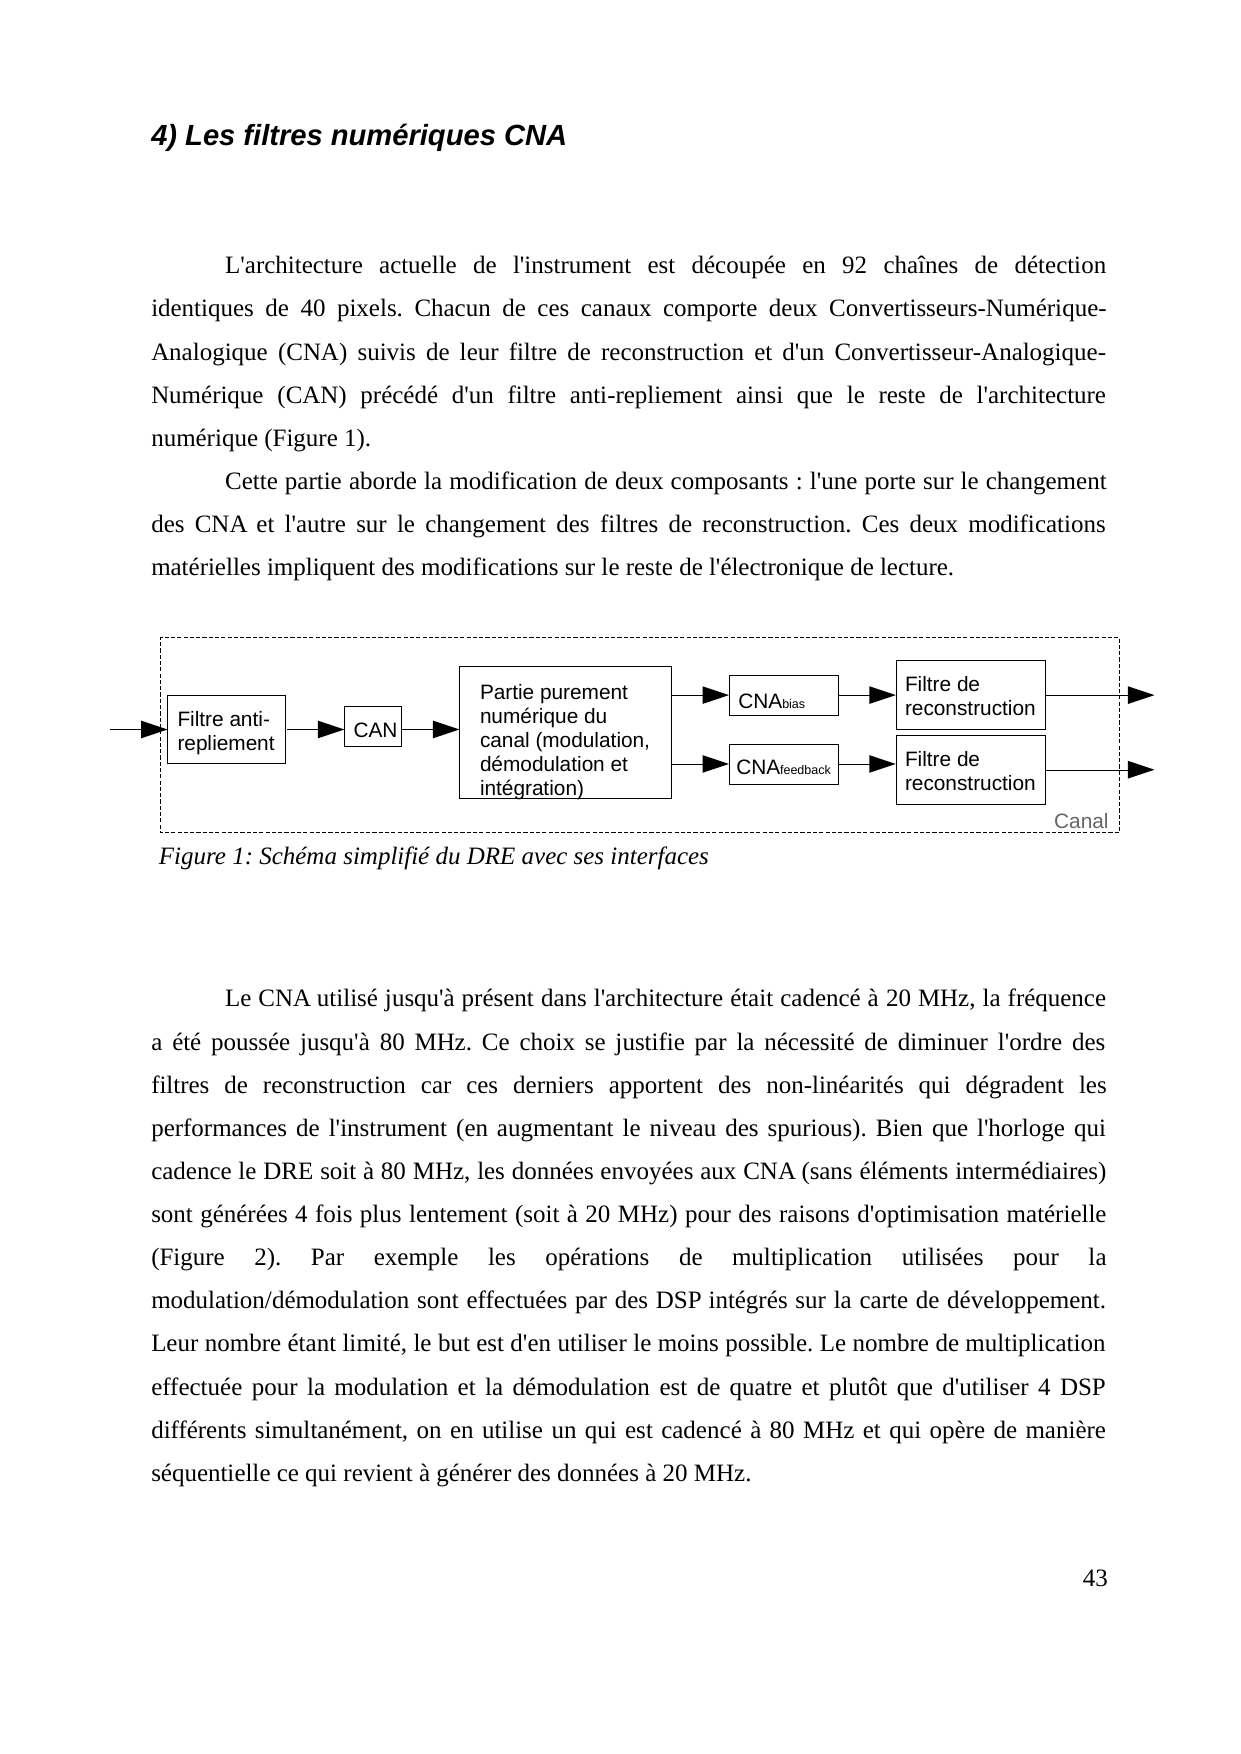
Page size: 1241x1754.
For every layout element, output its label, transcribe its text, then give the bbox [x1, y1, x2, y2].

subtitle 4) Les filtres numériques CNA [151, 118, 1108, 152]
text Figure 1: Schéma simplifié du DRE avec ses interfaces [730, 676, 838, 715]
text Figure 1: Schéma simplifié du DRE avec ses interfaces [897, 661, 1045, 729]
text Figure 1: Schéma simplifié du DRE avec ses interfaces [672, 696, 1106, 770]
text Figure 1: Schéma simplifié du DRE avec ses interfaces [159, 730, 1106, 869]
text Le CNA utilisé jusqu'à présent dans l'architecture était cadencé à 20 MHz, la fréquence a été poussée jusqu'à 80 MHz. Ce choix se justifie par la nécessité de diminuer l'ordre des filtres de reconstruction car ces derniers apportent des non-linéarités qui dégradent les performances de l'instrument (en augmentant le niveau des spurious). Bien que l'horloge qui cadence le DRE soit à 80 MHz, les données envoyées aux CNA (sans éléments intermédiaires) sont générées 4 fois plus lentement (soit à 20 MHz) pour des raisons d'optimisation matérielle (Figure 2). Par exemple les opérations de multiplication utilisées pour la modulation/démodulation sont effectuées par des DSP intégrés sur la carte de développement. Leur nombre étant limité, le but est d'en utiliser le moins possible. Le nombre de multiplication effectuée pour la modulation et la démodulation est de quatre et plutôt que d'utiliser 4 DSP différents simultanément, on en utilise un qui est cadencé à 80 MHz et qui opère de manière séquentielle ce qui revient à générer des données à 20 MHz. [151, 983, 1108, 1487]
text Figure 1: Schéma simplifié du DRE avec ses interfaces [345, 707, 401, 746]
text Cette partie aborde la modification de deux composants : l'une porte sur le changement des CNA et l'autre sur le changement des filtres de reconstruction. Ces deux modifications matérielles impliquent des modifications sur le reste de l'électronique de lecture. [151, 466, 1108, 581]
text Figure 1: Schéma simplifié du DRE avec ses interfaces [159, 650, 1106, 729]
text Figure 1: Schéma simplifié du DRE avec ses interfaces [897, 736, 1045, 804]
text Figure 1: Schéma simplifié du DRE avec ses interfaces [168, 696, 285, 763]
text Figure 1: Schéma simplifié du DRE avec ses interfaces [460, 667, 671, 798]
text Figure 1: Schéma simplifié du DRE avec ses interfaces [730, 745, 838, 784]
text L'architecture actuelle de l'instrument est découpée en 92 chaînes de détection identiques de 40 pixels. Chacun de ces canaux comporte deux Convertisseurs-Numérique-Analogique (CNA) suivis de leur filtre de reconstruction et d'un Convertisseur-Analogique-Numérique (CAN) précédé d'un filtre anti-repliement ainsi que le reste de l'architecture numérique (Figure 1). [151, 250, 1108, 452]
